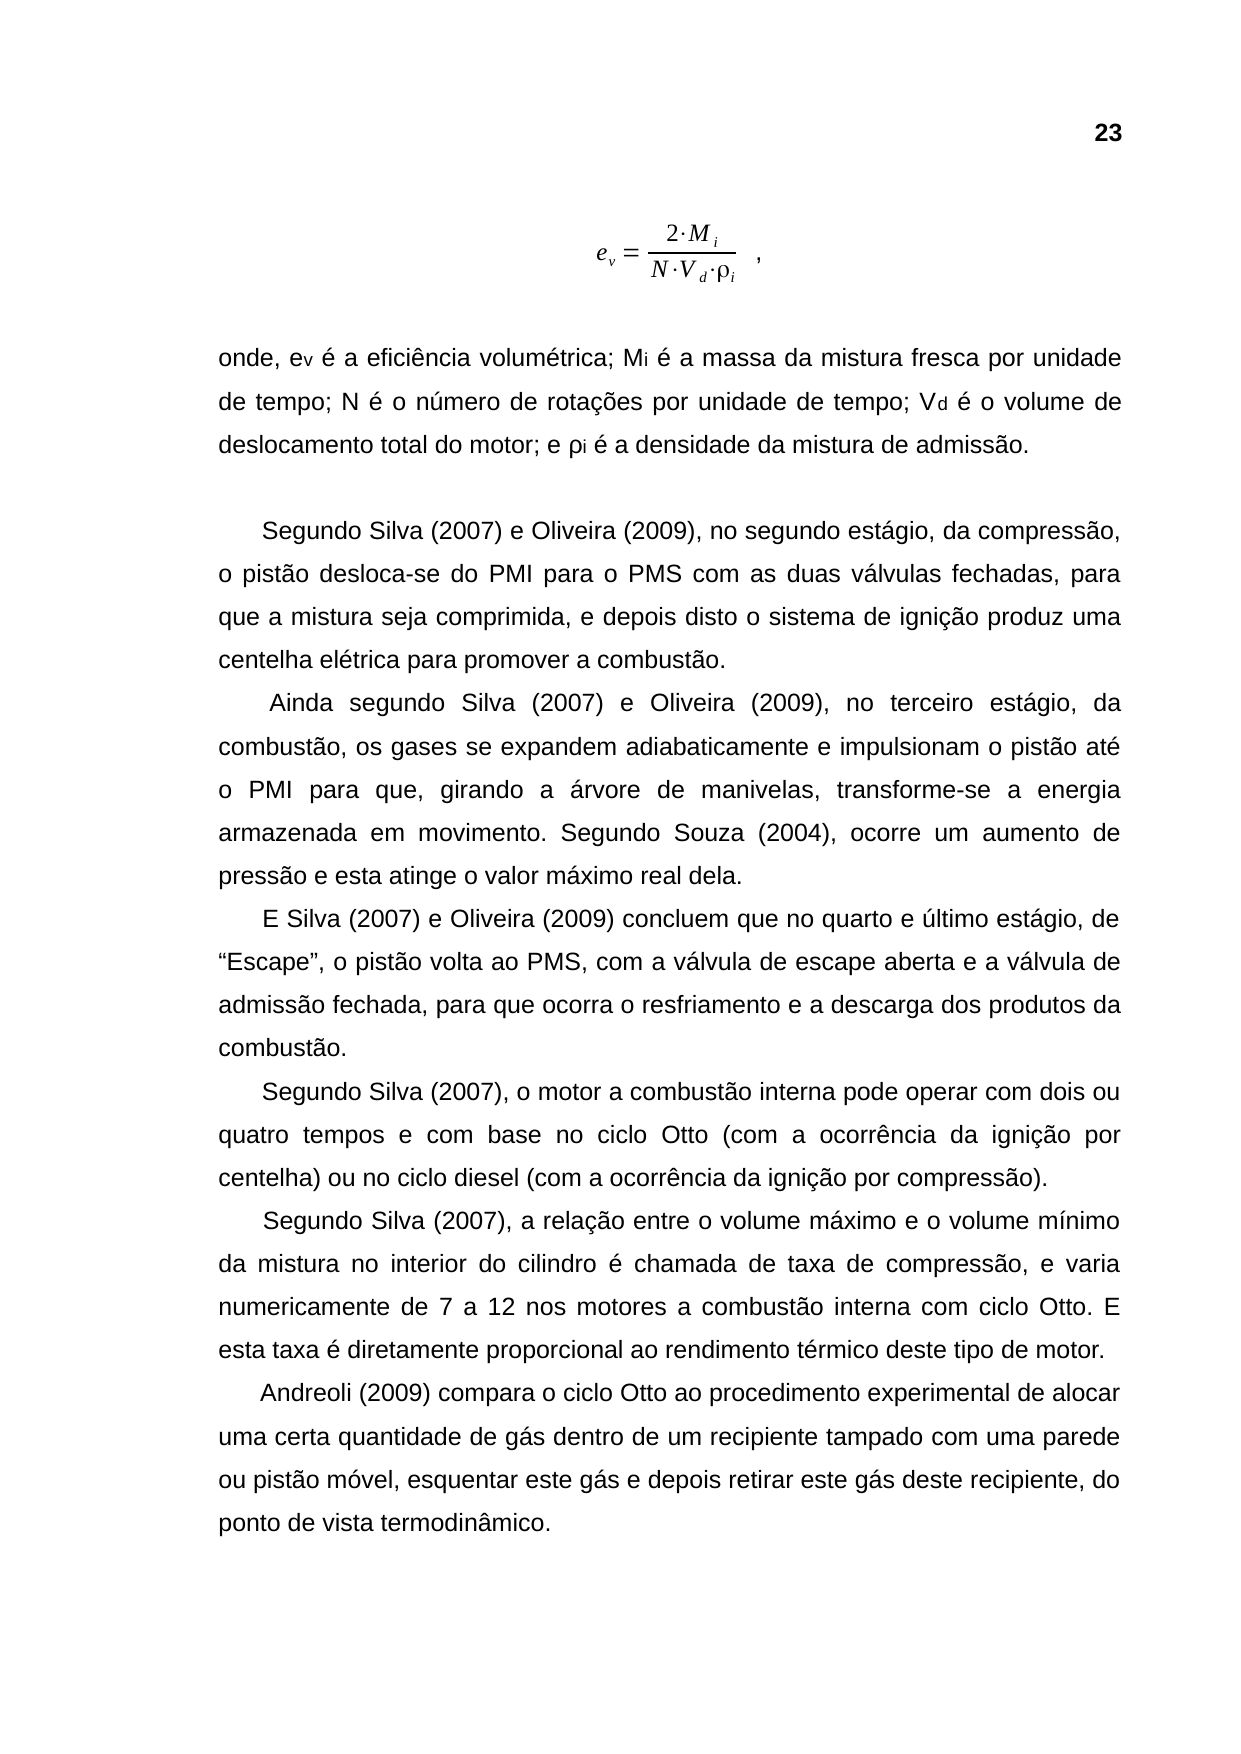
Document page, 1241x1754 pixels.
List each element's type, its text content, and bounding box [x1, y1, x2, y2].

list , [181, 219, 1122, 286]
list Segundo Silva (2007), a relação entre o volume máximo e o volume mínimo da mistura no interior do cilindro é chamada de taxa de compressão, e varia numericamente de 7 a 12 nos motores a combustão interna com ciclo Otto. E esta taxa é diretamente proporcional ao rendimento térmico deste tipo de motor. [181, 1206, 1122, 1364]
list E Silva (2007) e Oliveira (2009) concluem que no quarto e último estágio, de “Escape”, o pistão volta ao PMS, com a válvula de escape aberta e a válvula de admissão fechada, para que ocorra o resfriamento e a descarga dos produtos da combustão. [181, 904, 1122, 1062]
list Segundo Silva (2007) e Oliveira (2009), no segundo estágio, da compressão, o pistão desloca-se do PMI para o PMS com as duas válvulas fechadas, para que a mistura seja comprimida, e depois disto o sistema de ignição produz uma centelha elétrica para promover a combustão. [181, 516, 1122, 674]
list Ainda segundo Silva (2007) e Oliveira (2009), no terceiro estágio, da combustão, os gases se expandem adiabaticamente e impulsionam o pistão até o PMI para que, girando a árvore de manivelas, transforme-se a energia armazenada em movimento. Segundo Souza (2004), ocorre um aumento de pressão e esta atinge o valor máximo real dela. [181, 688, 1122, 890]
list Segundo Silva (2007), o motor a combustão interna pode operar com dois ou quatro tempos e com base no ciclo Otto (com a ocorrência da ignição por centelha) ou no ciclo diesel (com a ocorrência da ignição por compressão). [181, 1077, 1122, 1192]
list Andreoli (2009) compara o ciclo Otto ao procedimento experimental de alocar uma certa quantidade de gás dentro de um recipiente tampado com uma parede ou pistão móvel, esquentar este gás e depois retirar este gás deste recipiente, do ponto de vista termodinâmico. [181, 1378, 1122, 1537]
list onde, ev é a eficiência volumétrica; Mi é a massa da mistura fresca por unidade de tempo; N é o número de rotações por unidade de tempo; Vd é o volume de deslocamento total do motor; e ρi é a densidade da mistura de admissão. [181, 343, 1122, 458]
